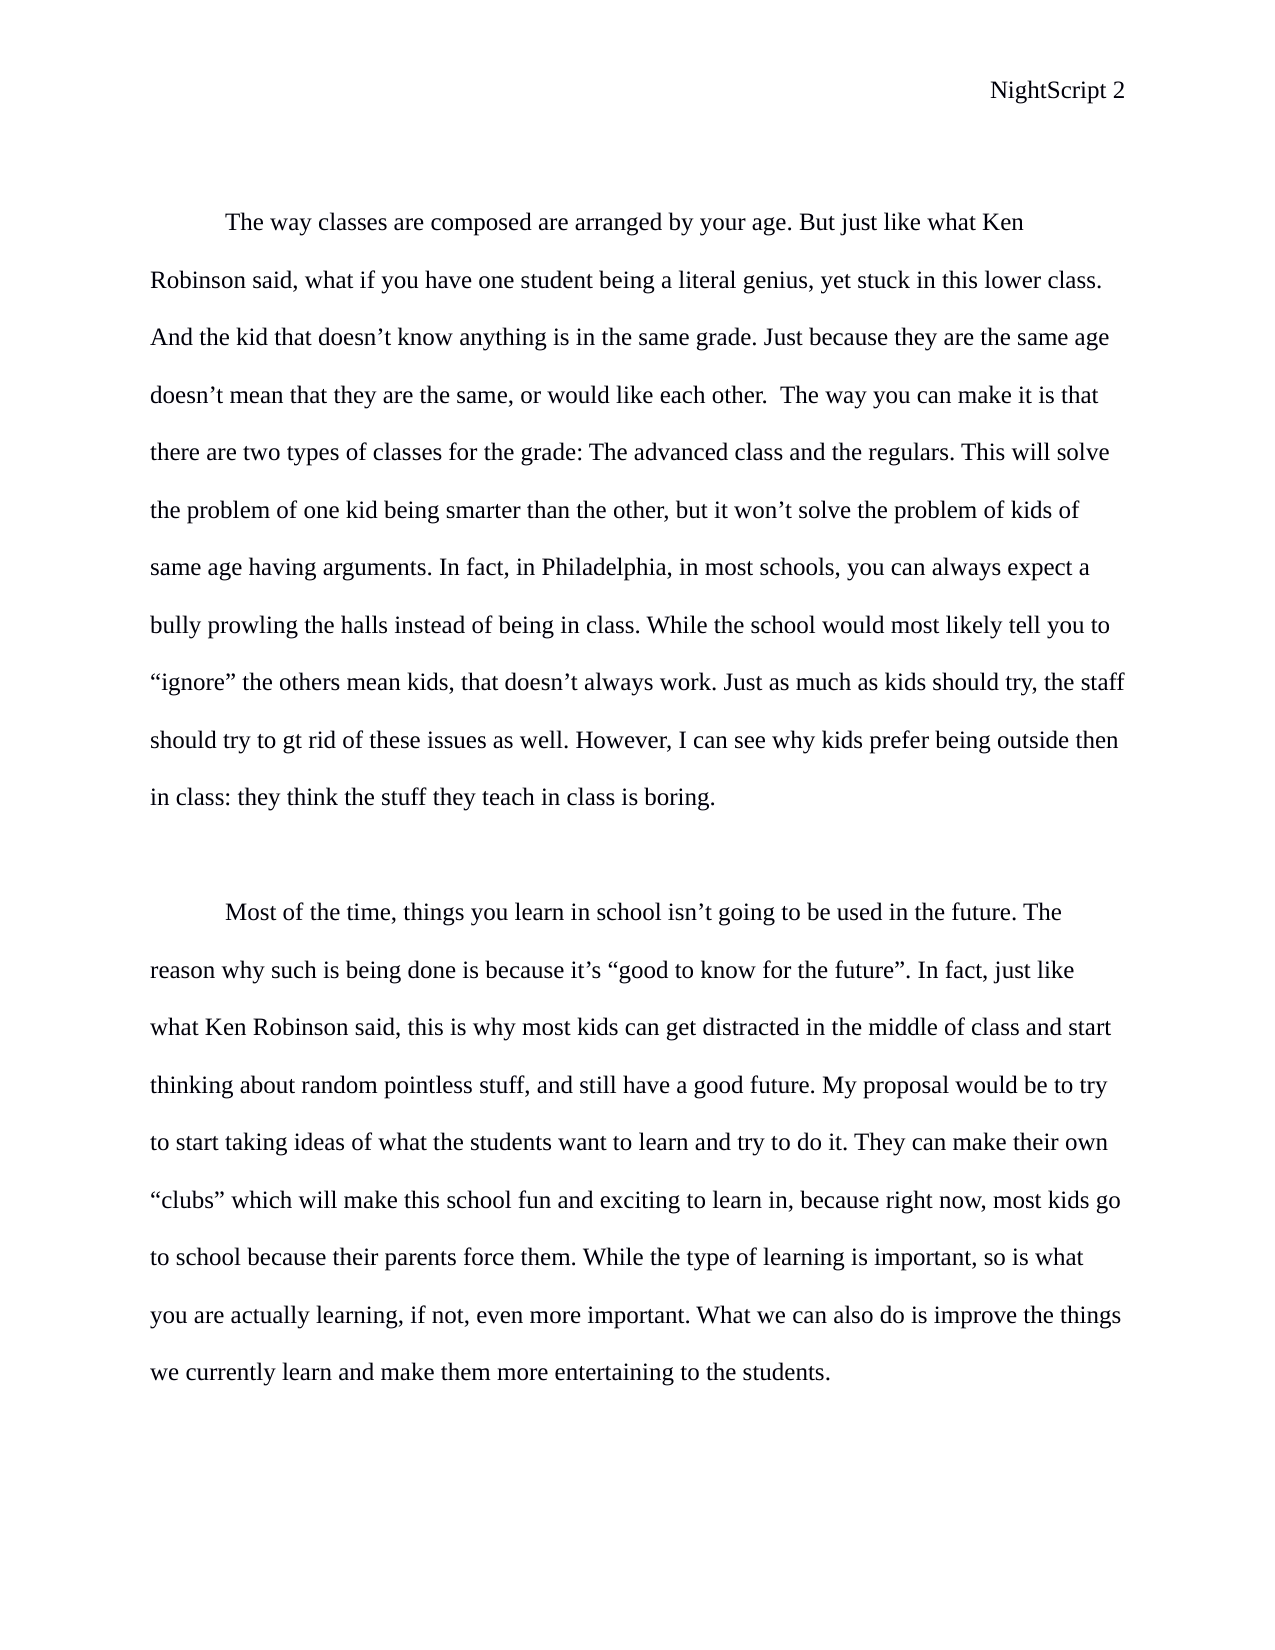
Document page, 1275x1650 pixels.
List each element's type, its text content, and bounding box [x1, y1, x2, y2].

text Most of the time, things you learn in school isn’t going to be used in the future. The reason why such is being done is because it’s “good to know for the future”. In fact, just like what Ken Robinson said, this is why most kids can get distracted in the middle of class and start thinking about random pointless stuff, and still have a good future. My proposal would be to try to start taking ideas of what the students want to learn and try to do it. They can make their own “clubs” which will make this school fun and exciting to learn in, because right now, most kids go to school because their parents force them. While the type of learning is important, so is what you are actually learning, if not, even more important. What we can also do is improve the things we currently learn and make them more entertaining to the students. [150, 897, 1125, 1386]
text The way classes are composed are arranged by your age. But just like what Ken Robinson said, what if you have one student being a literal genius, yet stuck in this lower class. And the kid that doesn’t know anything is in the same grade. Just because they are the same age doesn’t mean that they are the same, or would like each other. The way you can make it is that there are two types of classes for the grade: The advanced class and the regulars. This will solve the problem of one kid being smarter than the other, but it won’t solve the problem of kids of same age having arguments. In fact, in Philadelphia, in most schools, you can always expect a bully prowling the halls instead of being in class. While the school would most likely tell you to “ignore” the others mean kids, that doesn’t always work. Just as much as kids should try, the staff should try to gt rid of these issues as well. However, I can see why kids prefer being outside then in class: they think the stuff they teach in class is boring. [150, 207, 1125, 811]
